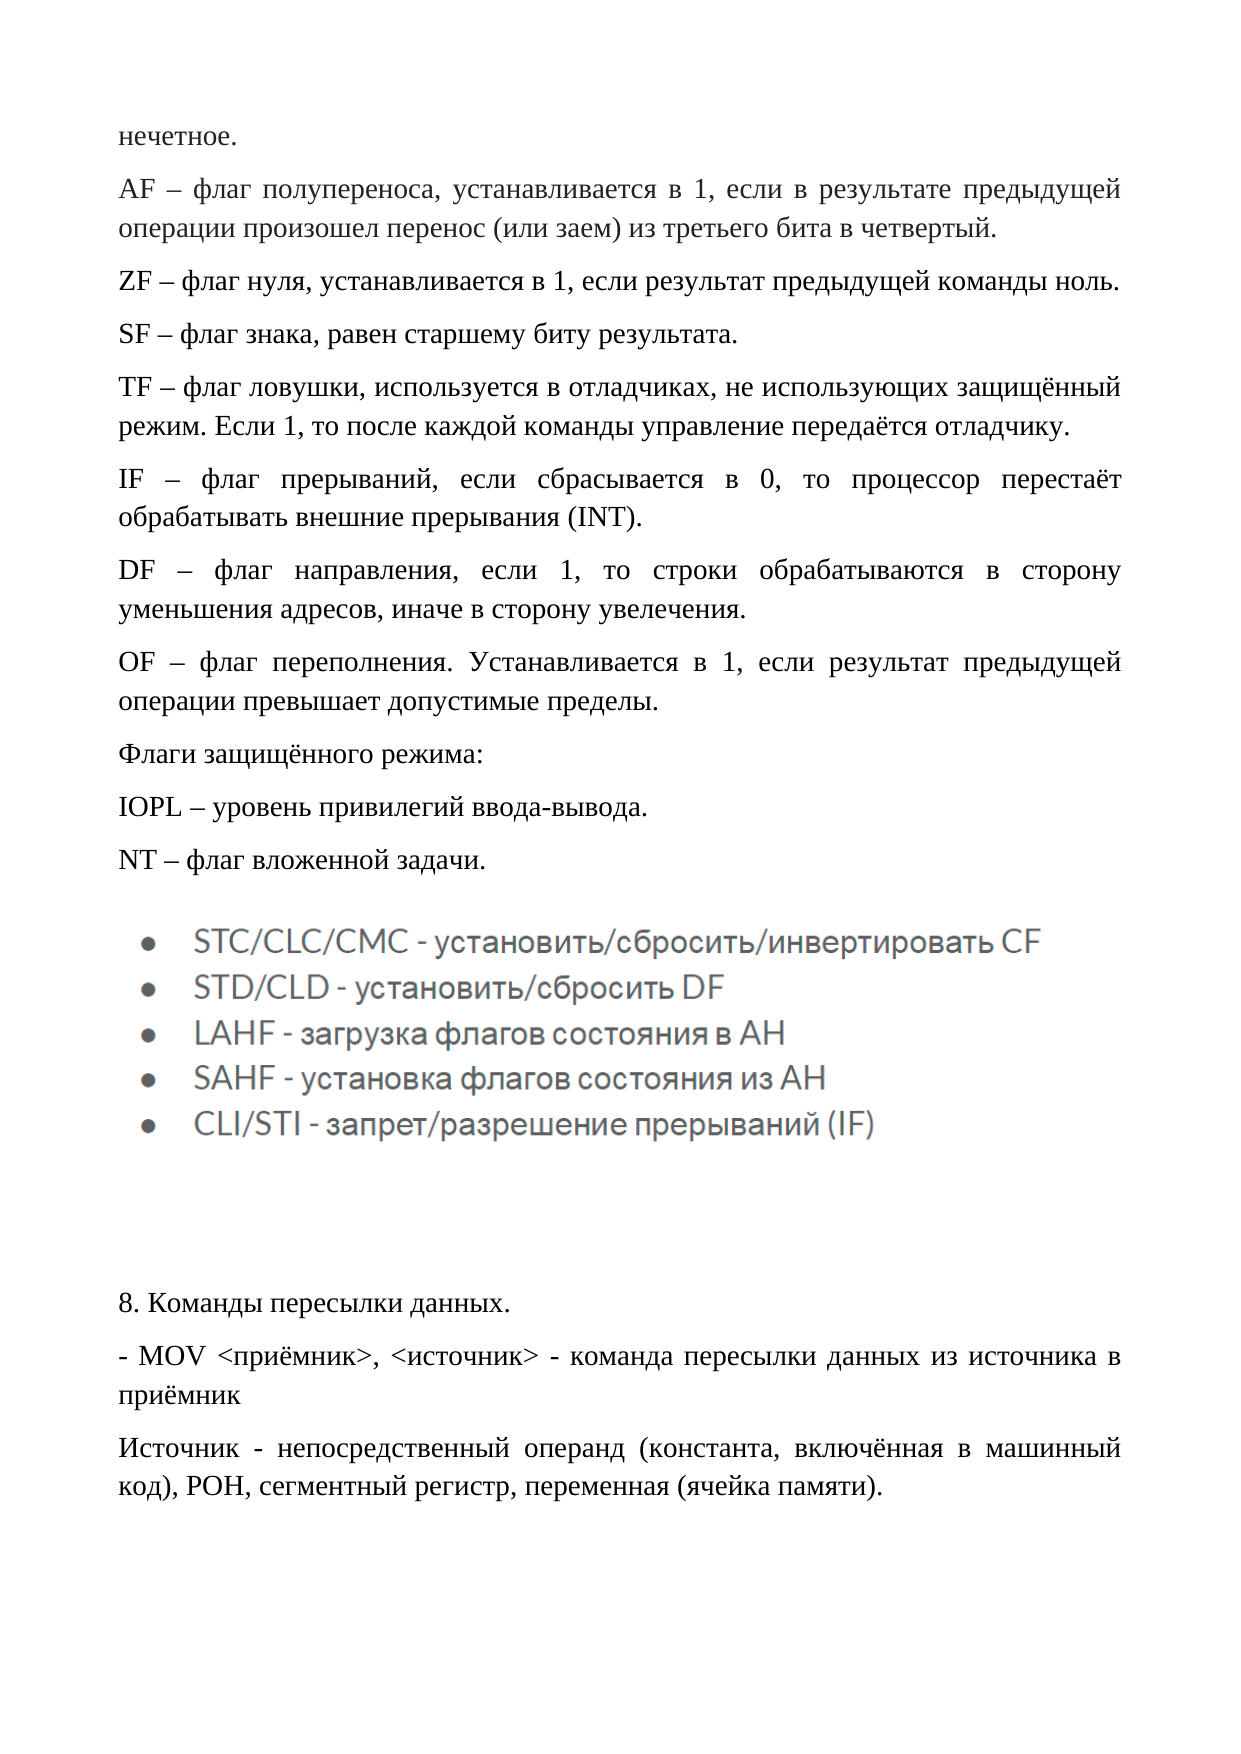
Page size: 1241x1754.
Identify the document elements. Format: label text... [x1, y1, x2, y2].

text IOPL – уровень привилегий ввода-вывода. [118, 789, 1122, 822]
text Источник - непосредственный операнд (константа, включённая в машинный код), РОН, сегментный регистр, переменная (ячейка памяти). [118, 1430, 1122, 1502]
text IF – флаг прерываний, если сбрасывается в 0, то процессор перестаёт обрабатывать внешние прерывания (INT). [118, 461, 1122, 533]
text TF – флаг ловушки, используется в отладчиках, не использующих защищённый режим. Если 1, то после каждой команды управление передаётся отладчику. [118, 369, 1122, 441]
picture [118, 895, 1123, 1174]
text - MOV <приёмник>, <источник> - команда пересылки данных из источника в приёмник [118, 1338, 1122, 1410]
text NT – флаг вложенной задачи. [118, 842, 1122, 876]
text Флаги защищённого режима: [118, 736, 1122, 769]
text AF – флаг полупереноса, устанавливается в 1, если в результате предыдущей операции произошел перенос (или заем) из третьего бита в четвертый. [118, 171, 1122, 243]
text OF – флаг переполнения. Устанавливается в 1, если результат предыдущей операции превышает допустимые пределы. [118, 644, 1122, 716]
text 8. Команды пересылки данных. [118, 1285, 1122, 1319]
text DF – флаг направления, если 1, то строки обрабатываются в сторону уменьшения адресов, иначе в сторону увелечения. [118, 552, 1122, 624]
text SF – флаг знака, равен старшему биту результата. [118, 316, 1122, 349]
text нечетное. [118, 118, 1122, 152]
text ZF – флаг нуля, устанавливается в 1, если результат предыдущей команды ноль. [118, 263, 1122, 296]
